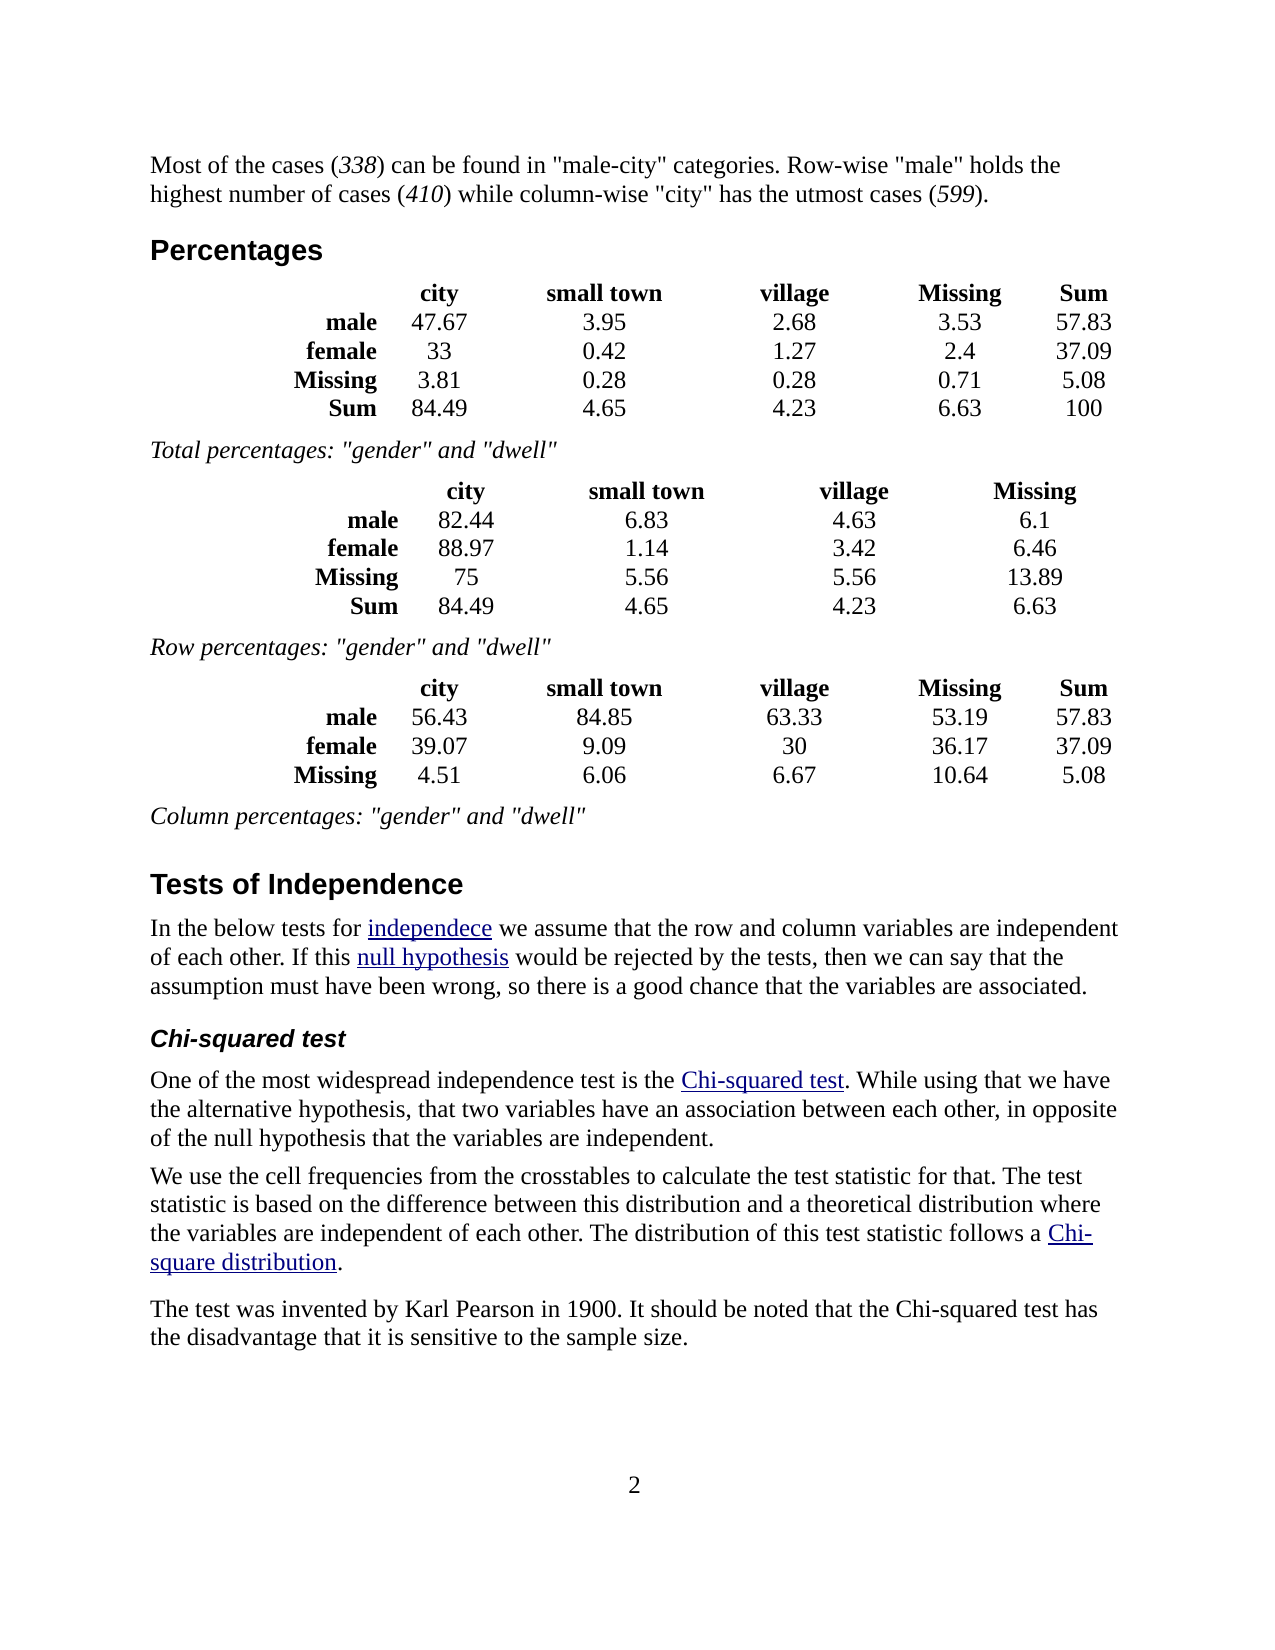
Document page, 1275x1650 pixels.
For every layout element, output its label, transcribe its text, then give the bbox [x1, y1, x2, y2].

table_cell 47.67 [381, 307, 497, 336]
table_cell 4.23 [764, 591, 944, 620]
text Column percentages: "gender" and "dwell" [150, 801, 1125, 830]
table_cell 5.08 [1042, 365, 1125, 393]
table_cell 6.67 [712, 760, 877, 788]
table_cell 0.42 [497, 336, 712, 365]
table_header village [712, 279, 877, 307]
table_cell 100 [1042, 394, 1125, 422]
table_header city [381, 674, 497, 702]
table_header [150, 279, 381, 307]
table_cell 6.06 [497, 760, 712, 788]
table_cell Missing [150, 760, 381, 788]
text Most of the cases (338) can be found in "male-city" categories. Row-wise "male" holds the highest number of cases (410) while column-wise "city" has the utmost cases (599). [150, 150, 1125, 207]
text Row percentages: "gender" and "dwell" [150, 632, 1125, 661]
table_header [150, 476, 403, 505]
table_cell 63.33 [712, 702, 877, 731]
table_header village [764, 476, 944, 505]
table_cell Sum [150, 394, 381, 422]
table_header Missing [877, 674, 1042, 702]
table_header small town [497, 279, 712, 307]
table_cell 0.28 [497, 365, 712, 393]
text In the below tests for independece we assume that the row and column variables are independent of each other. If this null hypothesis would be rejected by the tests, then we can say that the assumption must have been wrong, so there is a good chance that the variables are associated. [150, 913, 1125, 999]
table_cell 5.08 [1042, 760, 1125, 788]
table_cell 53.19 [877, 702, 1042, 731]
table_cell 57.83 [1042, 307, 1125, 336]
table_header small town [497, 674, 712, 702]
table_cell 5.56 [529, 562, 764, 591]
table_header Sum [1042, 674, 1125, 702]
table_cell 4.63 [764, 505, 944, 533]
table_cell female [150, 731, 381, 760]
table_header Sum [1042, 279, 1125, 307]
table_header village [712, 674, 877, 702]
table_header Missing [877, 279, 1042, 307]
table_cell 4.65 [529, 591, 764, 620]
table_cell 10.64 [877, 760, 1042, 788]
table_cell male [150, 702, 381, 731]
table_cell 4.65 [497, 394, 712, 422]
table_cell 6.1 [944, 505, 1125, 533]
table_cell 2.68 [712, 307, 877, 336]
table_cell 4.23 [712, 394, 877, 422]
table_cell 33 [381, 336, 497, 365]
subtitle Tests of Independence [150, 867, 1125, 901]
table_header city [403, 476, 529, 505]
table_cell 37.09 [1042, 336, 1125, 365]
table_cell 39.07 [381, 731, 497, 760]
table_cell 36.17 [877, 731, 1042, 760]
table_cell 75 [403, 562, 529, 591]
subtitle Chi-squared test [150, 1024, 1125, 1053]
table_cell 37.09 [1042, 731, 1125, 760]
table_cell 9.09 [497, 731, 712, 760]
table_cell 1.14 [529, 534, 764, 562]
table_cell 82.44 [403, 505, 529, 533]
text Total percentages: "gender" and "dwell" [150, 435, 1125, 463]
table_cell 57.83 [1042, 702, 1125, 731]
table_cell 56.43 [381, 702, 497, 731]
table_cell 0.28 [712, 365, 877, 393]
table_header Missing [944, 476, 1125, 505]
table_header [150, 674, 381, 702]
text We use the cell frequencies from the crosstables to calculate the test statistic for that. The test statistic is based on the difference between this distribution and a theoretical distribution where the variables are independent of each other. The distribution of this test statistic follows a Chi-square distribution. [150, 1161, 1125, 1276]
table_cell 6.46 [944, 534, 1125, 562]
table_cell 88.97 [403, 534, 529, 562]
table_cell 13.89 [944, 562, 1125, 591]
table_cell Sum [150, 591, 403, 620]
table_cell Missing [150, 562, 403, 591]
table_cell female [150, 534, 403, 562]
table_cell 6.63 [944, 591, 1125, 620]
table_cell 4.51 [381, 760, 497, 788]
table_cell 5.56 [764, 562, 944, 591]
table_cell 1.27 [712, 336, 877, 365]
table_cell 84.85 [497, 702, 712, 731]
table_cell 30 [712, 731, 877, 760]
table_cell 3.42 [764, 534, 944, 562]
text One of the most widespread independence test is the Chi-squared test. While using that we have the alternative hypothesis, that two variables have an association between each other, in opposite of the null hypothesis that the variables are independent. [150, 1066, 1125, 1152]
table_cell 2.4 [877, 336, 1042, 365]
table_cell 6.63 [877, 394, 1042, 422]
subtitle Percentages [150, 232, 1125, 266]
table_cell Missing [150, 365, 381, 393]
table_header small town [529, 476, 764, 505]
table_cell 3.81 [381, 365, 497, 393]
table_cell male [150, 505, 403, 533]
text The test was invented by Karl Pearson in 1900. It should be noted that the Chi-squared test has the disadvantage that it is sensitive to the sample size. [150, 1294, 1125, 1351]
table_cell 84.49 [381, 394, 497, 422]
table_cell 6.83 [529, 505, 764, 533]
table_header city [381, 279, 497, 307]
table_cell 3.53 [877, 307, 1042, 336]
table_cell 3.95 [497, 307, 712, 336]
table_cell 84.49 [403, 591, 529, 620]
table_cell female [150, 336, 381, 365]
table_cell male [150, 307, 381, 336]
table_cell 0.71 [877, 365, 1042, 393]
